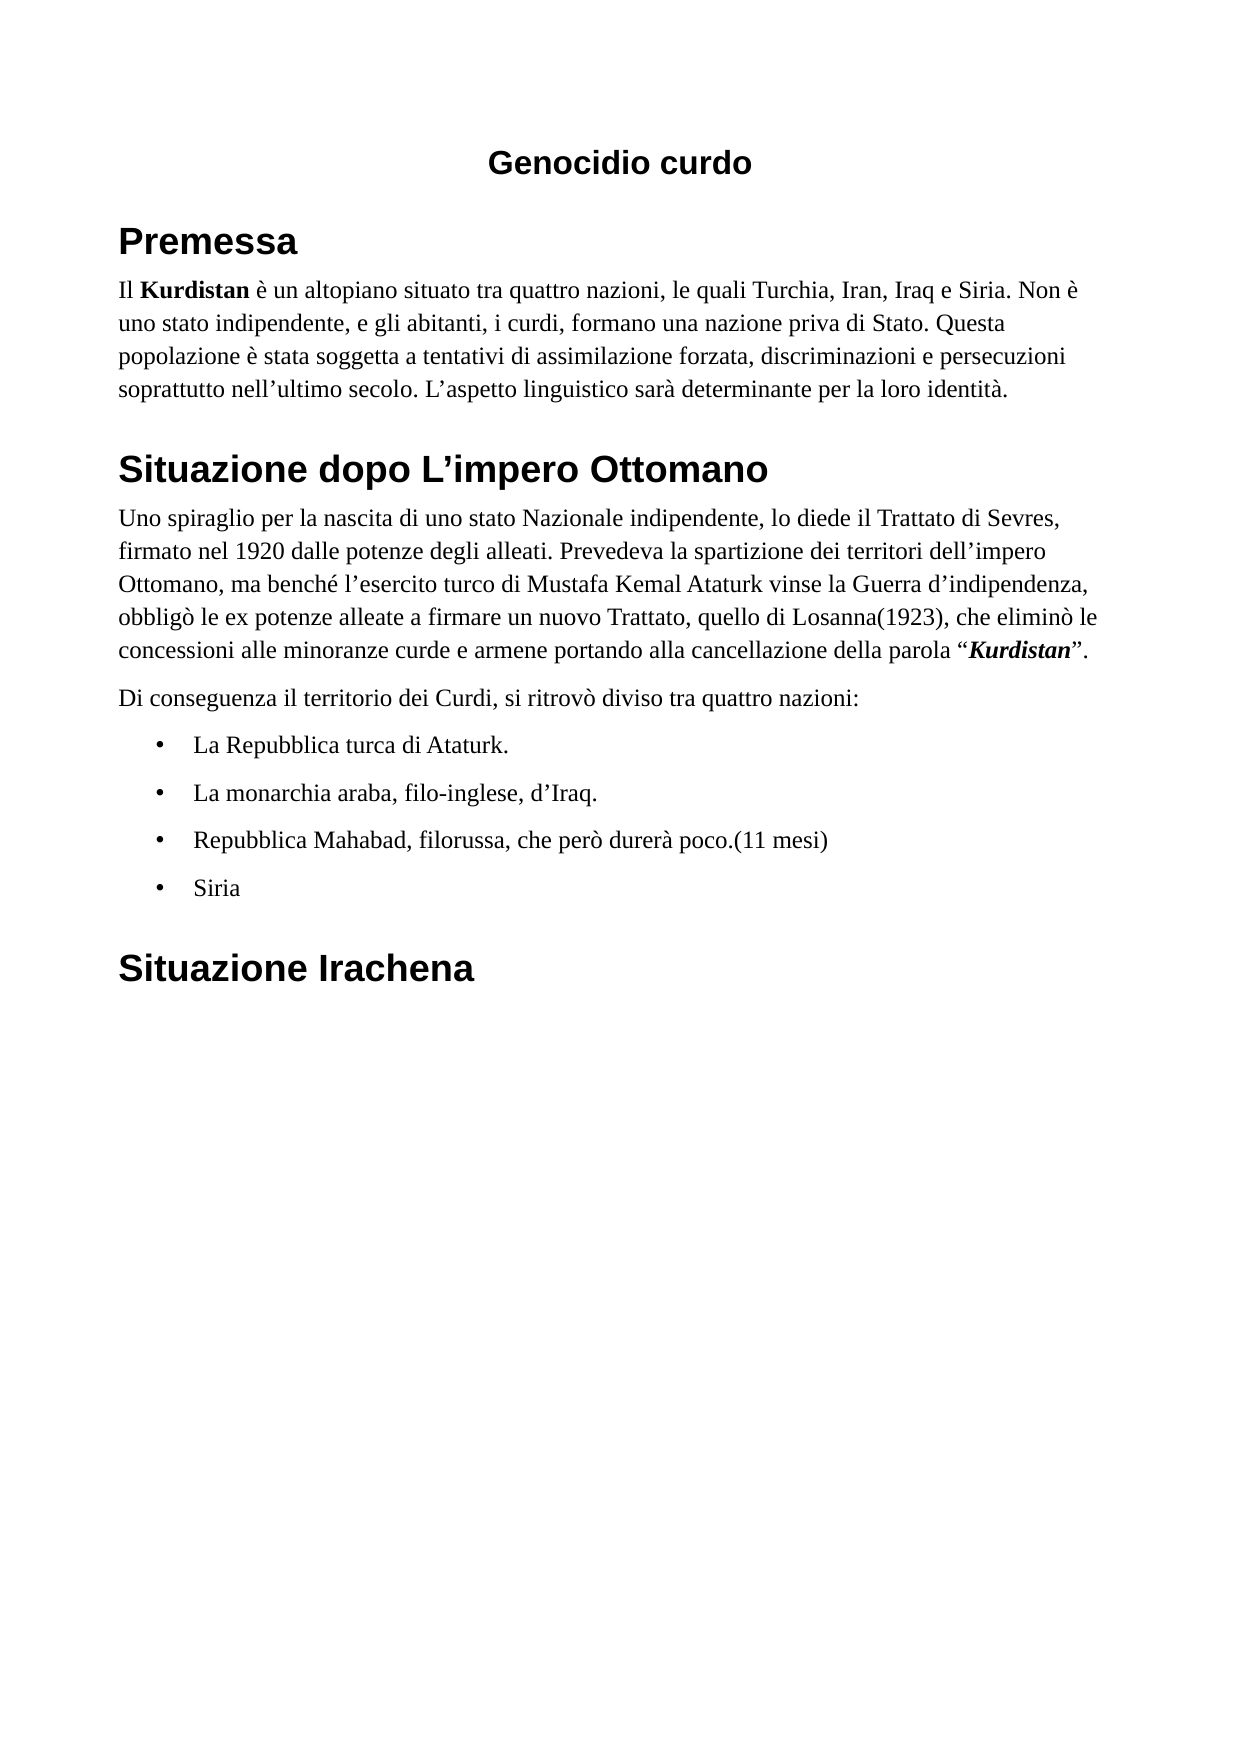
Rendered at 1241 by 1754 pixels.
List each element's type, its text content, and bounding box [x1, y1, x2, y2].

subtitle Situazione dopo L’impero Ottomano [118, 447, 1122, 491]
list La monarchia araba, filo-inglese, d’Iraq. [156, 778, 1122, 807]
list La Repubblica turca di Ataturk. [156, 730, 1122, 759]
text Il Kurdistan è un altopiano situato tra quattro nazioni, le quali Turchia, Iran, Iraq e Siria. Non è uno stato indipendente, e gli abitanti, i curdi, formano una nazione priva di Stato. Questa popolazione è stata soggetta a tentativi di assimilazione forzata, discriminazioni e persecuzioni soprattutto nell’ultimo secolo. L’aspetto linguistico sarà determinante per la loro identità. [118, 275, 1122, 403]
list Repubblica Mahabad, filorussa, che però durerà poco.(11 mesi) [156, 826, 1122, 854]
text Genocidio curdo [118, 143, 1122, 182]
text Uno spiraglio per la nascita di uno stato Nazionale indipendente, lo diede il Trattato di Sevres, firmato nel 1920 dalle potenze degli alleati. Prevedeva la spartizione dei territori dell’impero Ottomano, ma benché l’esercito turco di Mustafa Kemal Ataturk vinse la Guerra d’indipendenza, obbligò le ex potenze alleate a firmare un nuovo Trattato, quello di Losanna(1923), che eliminò le concessioni alle minoranze curde e armene portando alla cancellazione della parola “Kurdistan”. [118, 503, 1122, 664]
subtitle Situazione Irachena [118, 946, 1122, 989]
list Siria [156, 873, 1122, 902]
text Di conseguenza il territorio dei Curdi, si ritrovò diviso tra quattro nazioni: [118, 683, 1122, 711]
subtitle Premessa [118, 219, 1122, 263]
